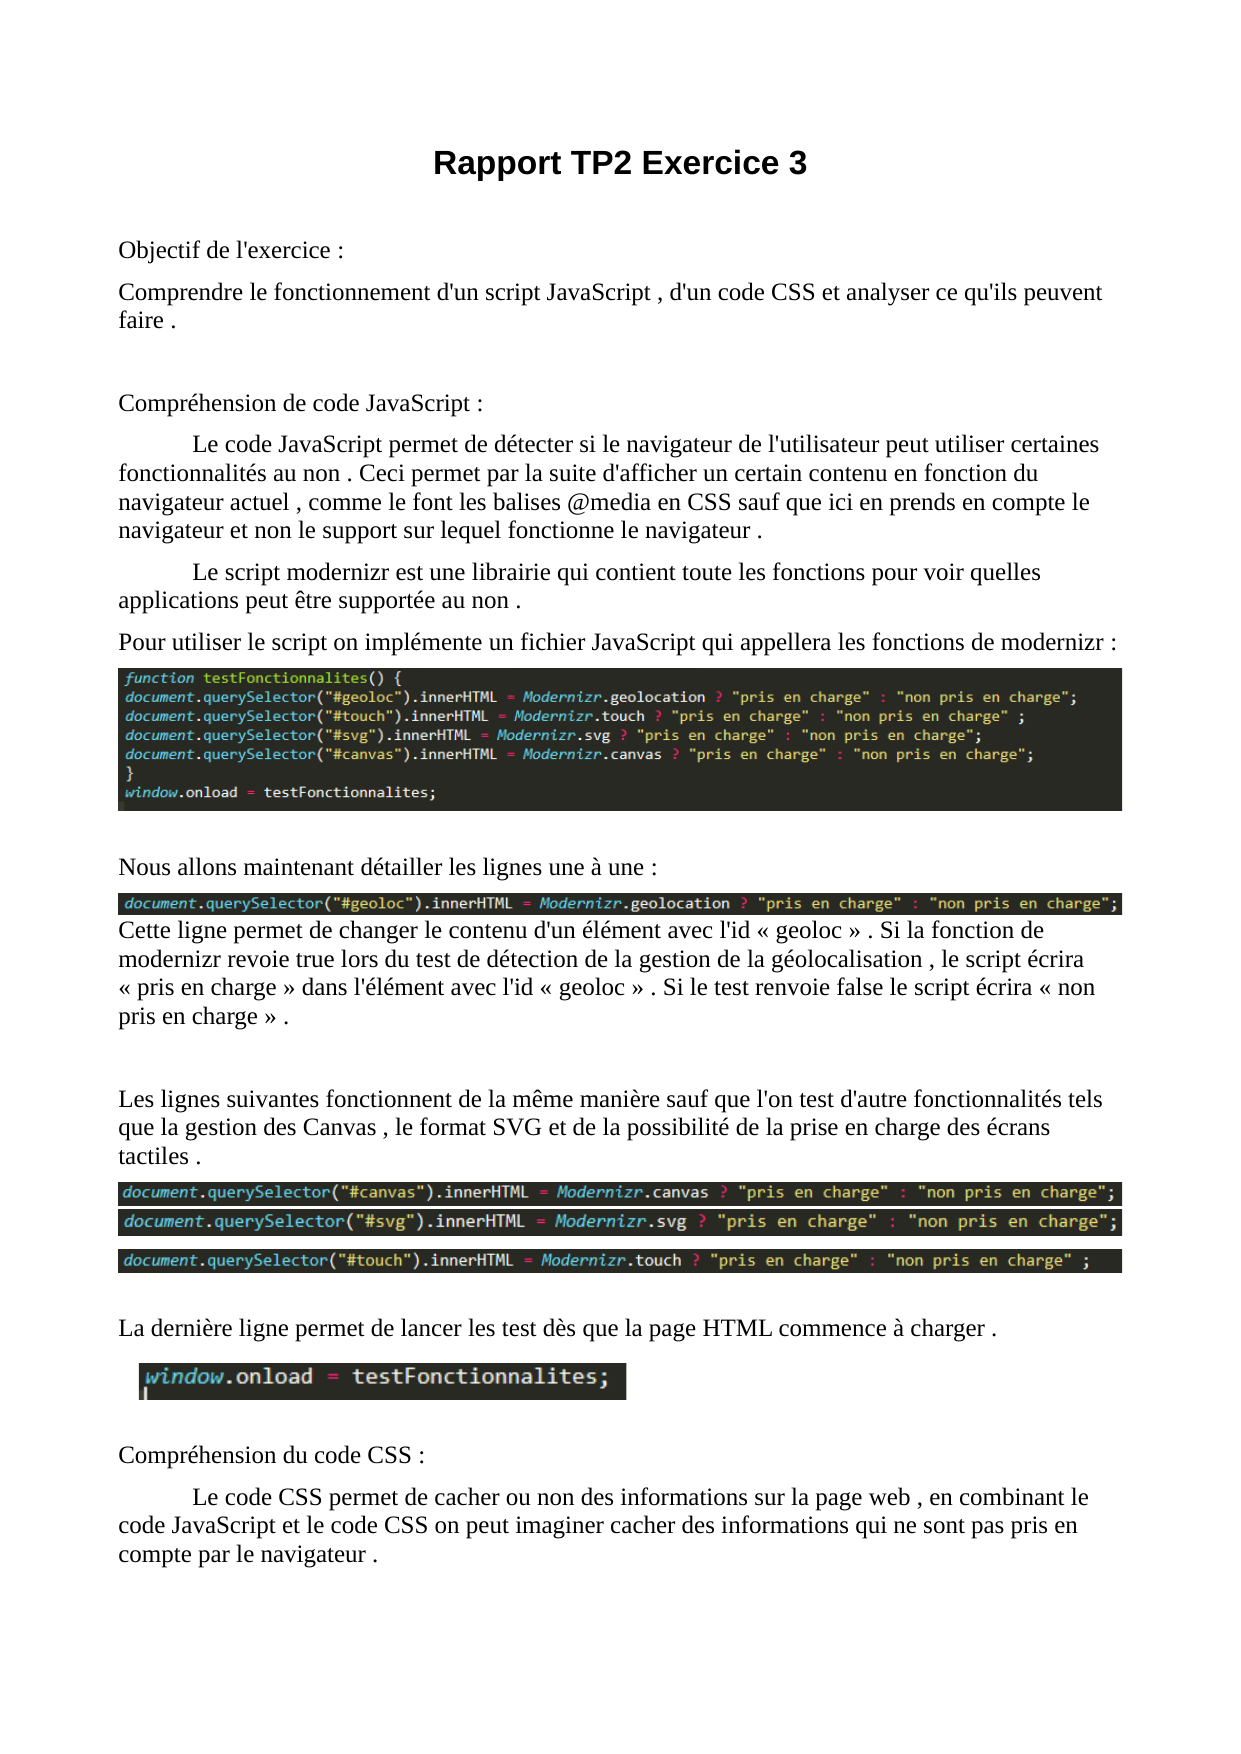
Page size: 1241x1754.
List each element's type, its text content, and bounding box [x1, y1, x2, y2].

text Comprendre le fonctionnement d'un script JavaScript , d'un code CSS et analyser ce qu'ils peuvent faire . [118, 277, 1122, 334]
picture [118, 1182, 1123, 1206]
picture [118, 668, 1123, 811]
text Pour utiliser le script on implémente un fichier JavaScript qui appellera les fonctions de modernizr : [118, 627, 1122, 656]
picture [118, 1249, 1123, 1273]
picture [118, 893, 1123, 915]
subtitle Rapport TP2 Exercice 3 [118, 143, 1122, 182]
text Nous allons maintenant détailler les lignes une à une : [118, 852, 1122, 881]
text Le code CSS permet de cacher ou non des informations sur la page web , en combinant le code JavaScript et le code CSS on peut imaginer cacher des informations qui ne sont pas pris en compte par le navigateur . [118, 1482, 1122, 1568]
text Les lignes suivantes fonctionnent de la même manière sauf que l'on test d'autre fonctionnalités tels que la gestion des Canvas , le format SVG et de la possibilité de la prise en charge des écrans tactiles . [118, 1084, 1122, 1170]
text La dernière ligne permet de lancer les test dès que la page HTML commence à charger . [118, 1313, 1122, 1342]
text Compréhension du code CSS : [118, 1441, 1122, 1469]
text Objectif de l'exercice : [118, 236, 1122, 264]
picture [118, 1209, 1123, 1236]
picture [138, 1363, 627, 1400]
text Le script modernizr est une librairie qui contient toute les fonctions pour voir quelles applications peut être supportée au non . [118, 557, 1122, 614]
text Compréhension de code JavaScript : [118, 388, 1122, 417]
text Cette ligne permet de changer le contenu d'un élément avec l'id « geoloc » . Si la fonction de modernizr revoie true lors du test de détection de la gestion de la géolocalisation , le script écrira « pris en charge » dans l'élément avec l'id « geoloc » . Si le test renvoie false le script écrira « non pris en charge » . [118, 915, 1122, 1030]
text Le code JavaScript permet de détecter si le navigateur de l'utilisateur peut utiliser certaines fonctionnalités au non . Ceci permet par la suite d'afficher un certain contenu en fonction du navigateur actuel , comme le font les balises @media en CSS sauf que ici en prends en compte le navigateur et non le support sur lequel fonctionne le navigateur . [118, 429, 1122, 544]
